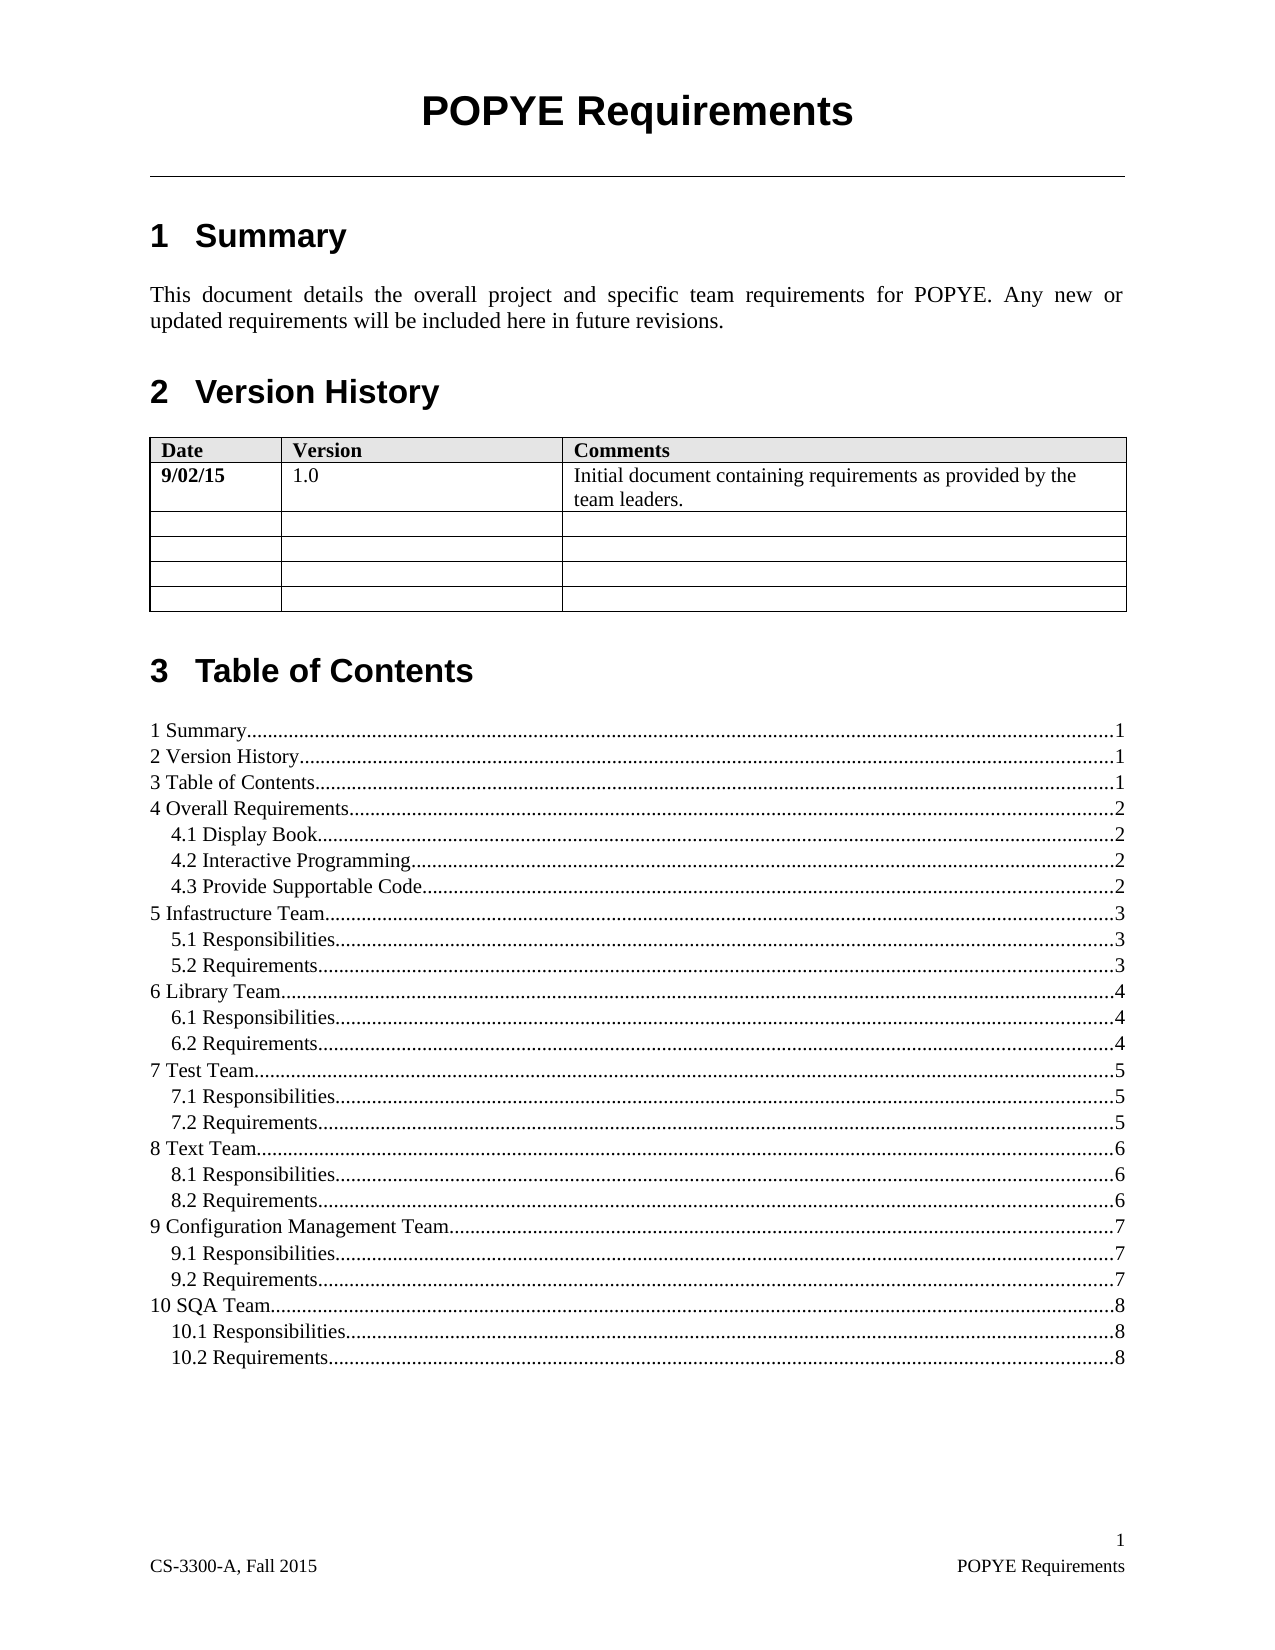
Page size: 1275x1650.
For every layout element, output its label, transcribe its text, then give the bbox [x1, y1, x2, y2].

text 10.1 Responsibilities 8 [150, 1319, 1125, 1343]
text 4.2 Interactive Programming 2 [150, 848, 1125, 872]
subtitle Table of Contents [150, 651, 1125, 689]
text 7.1 Responsibilities 5 [150, 1084, 1125, 1108]
text This document details the overall project and specific team requirements for POPYE. Any new or updated requirements will be included here in future revisions. [150, 281, 1125, 333]
table_cell [151, 537, 281, 561]
text 4.1 Display Book 2 [150, 822, 1125, 846]
table_cell [563, 587, 1126, 611]
text 4.3 Provide Supportable Code 2 [150, 874, 1125, 898]
table_cell [282, 587, 562, 611]
text 6 Library Team 4 [150, 979, 1125, 1003]
table_cell [563, 562, 1126, 586]
text 9.1 Responsibilities 7 [150, 1241, 1125, 1264]
table_cell [563, 512, 1126, 536]
table_cell [151, 587, 281, 611]
table_cell [282, 562, 562, 586]
text 6.1 Responsibilities 4 [150, 1005, 1125, 1029]
table_header Date [151, 438, 281, 462]
table_cell [282, 512, 562, 536]
text 5.1 Responsibilities 3 [150, 927, 1125, 951]
text 9.2 Requirements 7 [150, 1267, 1125, 1291]
table_cell [151, 562, 281, 586]
table_header Version [282, 438, 562, 462]
table_cell [563, 537, 1126, 561]
table_cell 1.0 [282, 463, 562, 511]
text 8.2 Requirements 6 [150, 1188, 1125, 1212]
text 7 Test Team 5 [150, 1057, 1125, 1082]
table_cell [151, 512, 281, 536]
text 5.2 Requirements 3 [150, 953, 1125, 977]
subtitle Summary [150, 216, 1125, 254]
text 10 SQA Team 8 [150, 1293, 1125, 1317]
table_header Comments [563, 438, 1126, 462]
table_cell Initial document containing requirements as provided by the team leaders. [563, 463, 1126, 511]
text 10.2 Requirements 8 [150, 1345, 1125, 1369]
text 2 Version History 1 [150, 744, 1125, 768]
text 6.2 Requirements 4 [150, 1031, 1125, 1055]
subtitle Version History [150, 372, 1125, 410]
text 5 Infastructure Team 3 [150, 901, 1125, 925]
text 9 Configuration Management Team 7 [150, 1214, 1125, 1238]
text 8 Text Team 6 [150, 1136, 1125, 1160]
text 1 Summary 1 [150, 718, 1125, 742]
text 4 Overall Requirements 2 [150, 796, 1125, 820]
text 3 Table of Contents 1 [150, 770, 1125, 794]
table_cell [282, 537, 562, 561]
text 7.2 Requirements 5 [150, 1110, 1125, 1134]
text 8.1 Responsibilities 6 [150, 1162, 1125, 1186]
table_cell 9/02/15 [151, 463, 281, 511]
